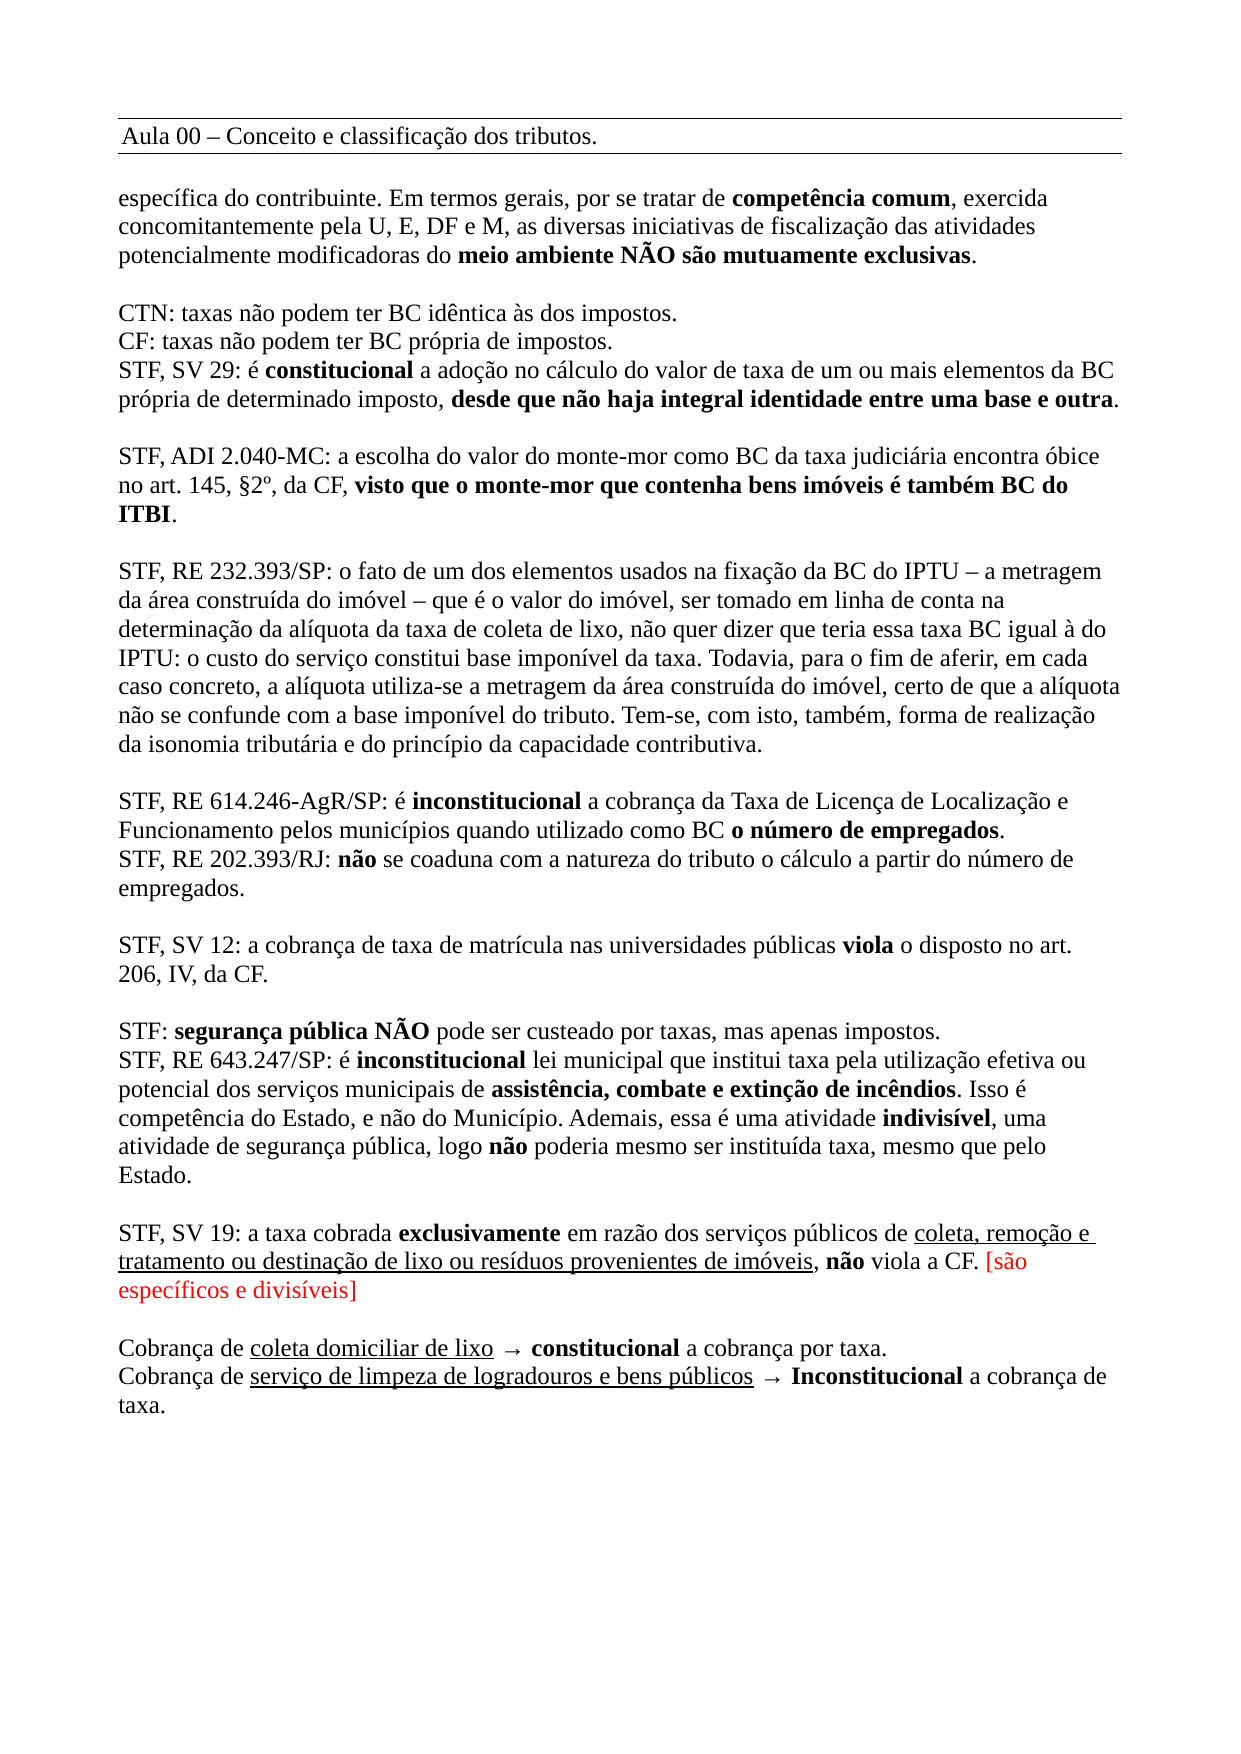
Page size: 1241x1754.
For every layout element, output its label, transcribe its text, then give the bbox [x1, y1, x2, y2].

text STF, SV 29: é constitucional a adoção no cálculo do valor de taxa de um ou mais elementos da BC própria de determinado imposto, desde que não haja integral identidade entre uma base e outra. [118, 355, 1122, 413]
text Cobrança de coleta domiciliar de lixo → constitucional a cobrança por taxa. [118, 1333, 1122, 1361]
text STF, RE 614.246-AgR/SP: é inconstitucional a cobrança da Taxa de Licença de Localização e Funcionamento pelos municípios quando utilizado como BC o número de empregados. [118, 786, 1122, 844]
text STF, RE 232.393/SP: o fato de um dos elementos usados na fixação da BC do IPTU – a metragem da área construída do imóvel – que é o valor do imóvel, ser tomado em linha de conta na determinação da alíquota da taxa de coleta de lixo, não quer dizer que teria essa taxa BC igual à do IPTU: o custo do serviço constitui base imponível da taxa. Todavia, para o fim de aferir, em cada caso concreto, a alíquota utiliza-se a metragem da área construída do imóvel, certo de que a alíquota não se confunde com a base imponível do tributo. Tem-se, com isto, também, forma de realização da isonomia tributária e do princípio da capacidade contributiva. [118, 556, 1122, 758]
text CF: taxas não podem ter BC própria de impostos. [118, 326, 1122, 355]
text Cobrança de serviço de limpeza de logradouros e bens públicos → Inconstitucional a cobrança de taxa. [118, 1361, 1122, 1419]
text STF, RE 202.393/RJ: não se coaduna com a natureza do tributo o cálculo a partir do número de empregados. [118, 844, 1122, 901]
text STF, SV 12: a cobrança de taxa de matrícula nas universidades públicas viola o disposto no art. 206, IV, da CF. [118, 930, 1122, 988]
text STF, RE 643.247/SP: é inconstitucional lei municipal que institui taxa pela utilização efetiva ou potencial dos serviços municipais de assistência, combate e extinção de incêndios. Isso é competência do Estado, e não do Município. Ademais, essa é uma atividade indivisível, uma atividade de segurança pública, logo não poderia mesmo ser instituída taxa, mesmo que pelo Estado. [118, 1045, 1122, 1189]
text STF, SV 19: a taxa cobrada exclusivamente em razão dos serviços públicos de coleta, remoção e tratamento ou destinação de lixo ou resíduos provenientes de imóveis, não viola a CF. [são específicos e divisíveis] [118, 1218, 1122, 1304]
text específica do contribuinte. Em termos gerais, por se tratar de competência comum, exercida concomitantemente pela U, E, DF e M, as diversas iniciativas de fiscalização das atividades potencialmente modificadoras do meio ambiente NÃO são mutuamente exclusivas. [118, 183, 1122, 269]
text STF, ADI 2.040-MC: a escolha do valor do monte-mor como BC da taxa judiciária encontra óbice no art. 145, §2º, da CF, visto que o monte-mor que contenha bens imóveis é também BC do ITBI. [118, 441, 1122, 528]
text CTN: taxas não podem ter BC idêntica às dos impostos. [118, 298, 1122, 326]
text STF: segurança pública NÃO pode ser custeado por taxas, mas apenas impostos. [118, 1016, 1122, 1045]
